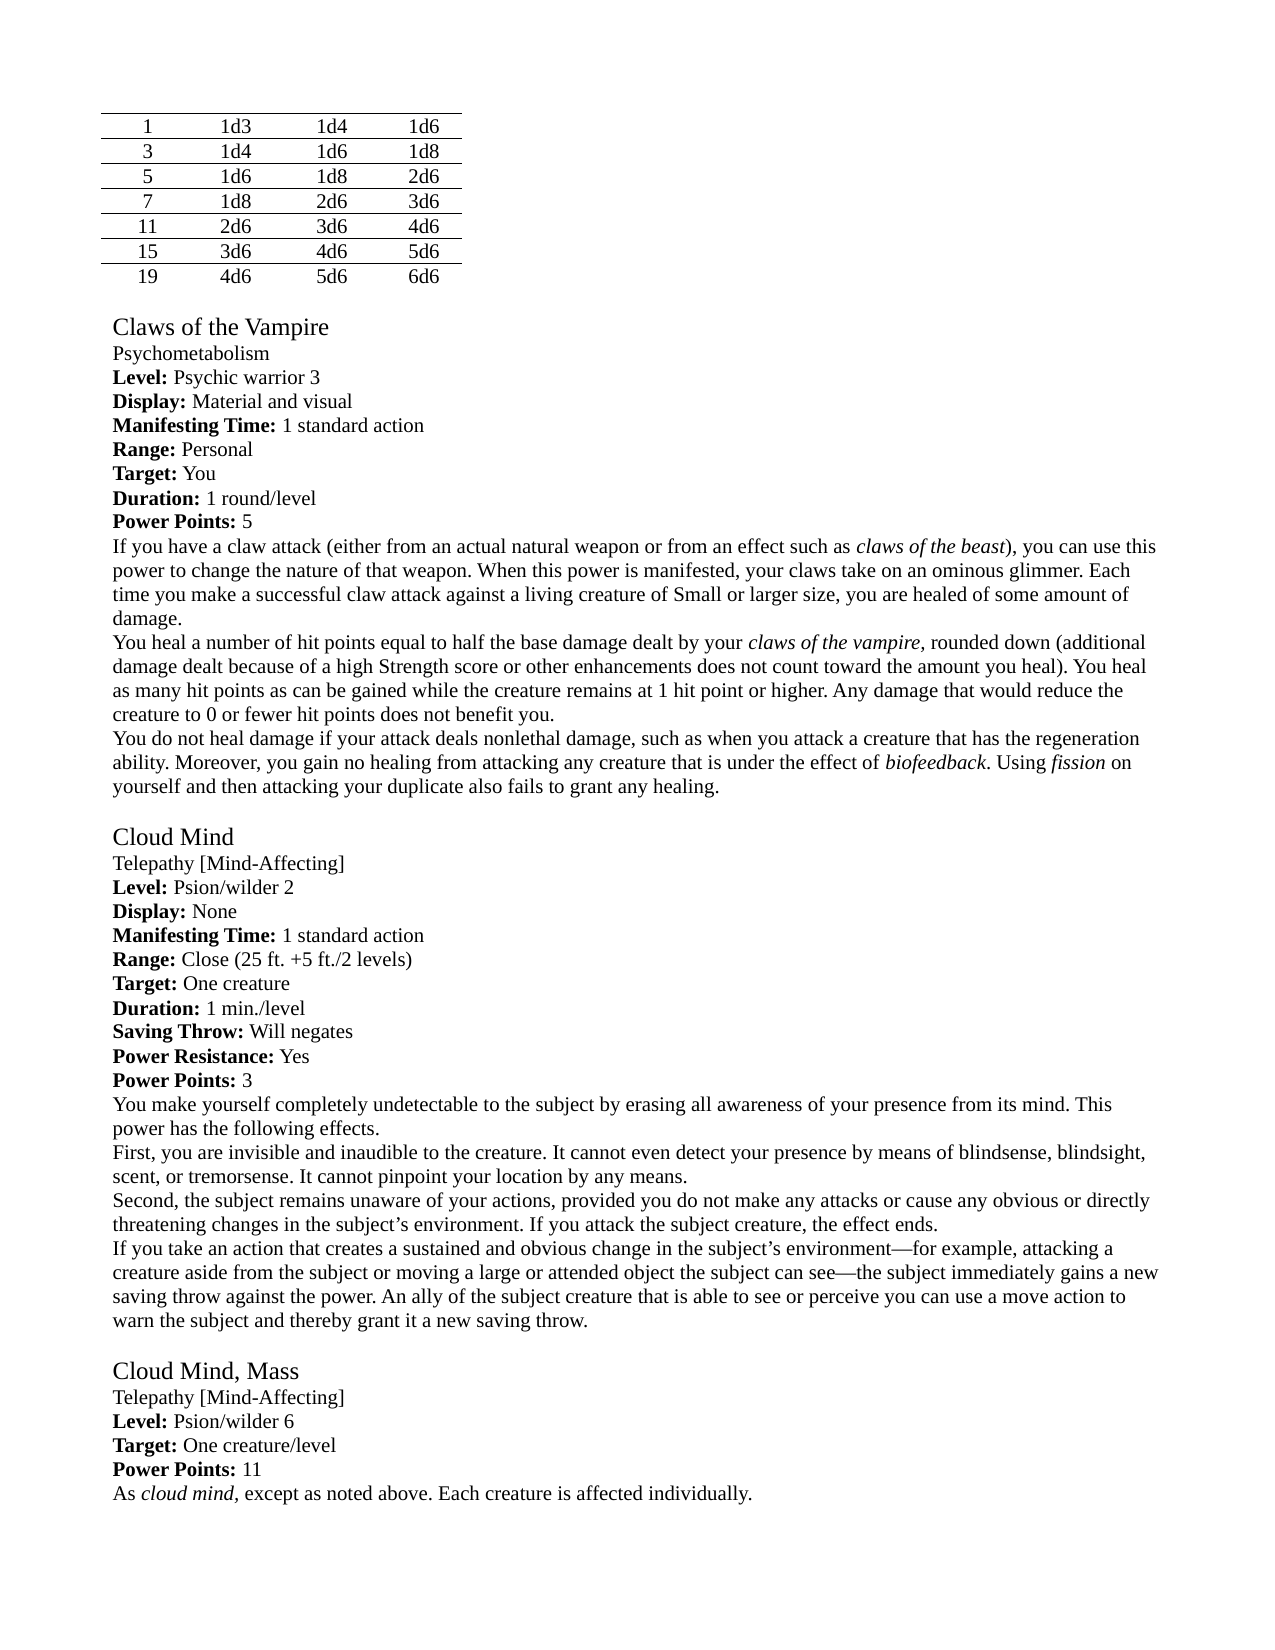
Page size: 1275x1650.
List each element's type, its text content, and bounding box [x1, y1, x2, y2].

table_cell 1d6 [278, 139, 386, 163]
table_cell 2d6 [386, 164, 462, 188]
table_cell 3d6 [278, 214, 386, 238]
table_cell 5d6 [386, 239, 462, 263]
table_cell 1d3 [194, 114, 277, 138]
text You heal a number of hit points equal to half the base damage dealt by your claws of the vampire, rounded down (additional damage dealt because of a high Strength score or other enhancements does not count toward the amount you heal). You heal as many hit points as can be gained while the creature remains at 1 hit point or higher. Any damage that would reduce the creature to 0 or fewer hit points does not benefit you. [112, 630, 1162, 726]
text Manifesting Time: 1 standard action [112, 923, 1162, 947]
table_cell 1d8 [278, 164, 386, 188]
text You do not heal damage if your attack deals nonlethal damage, such as when you attack a creature that has the regeneration ability. Moreover, you gain no healing from attacking any creature that is under the effect of biofeedback. Using fission on yourself and then attacking your duplicate also fails to grant any healing. [112, 726, 1162, 798]
text Power Points: 11 [112, 1457, 1162, 1481]
table_cell 3d6 [194, 239, 277, 263]
text Second, the subject remains unaware of your actions, provided you do not make any attacks or cause any obvious or directly threatening changes in the subject’s environment. If you attack the subject creature, the effect ends. [112, 1188, 1162, 1236]
table_cell 15 [101, 239, 194, 263]
subtitle Claws of the Vampire [112, 312, 1162, 341]
text Power Points: 3 [112, 1068, 1162, 1092]
text Telepathy [Mind-Affecting] [112, 851, 1162, 875]
text Power Resistance: Yes [112, 1043, 1162, 1068]
text Telepathy [Mind-Affecting] [112, 1385, 1162, 1409]
table_cell 4d6 [194, 264, 277, 288]
text Duration: 1 min./level [112, 995, 1162, 1019]
text If you have a claw attack (either from an actual natural weapon or from an effect such as claws of the beast), you can use this power to change the nature of that weapon. When this power is manifested, your claws take on an ominous glimmer. Each time you make a successful claw attack against a living creature of Small or larger size, you are healed of some amount of damage. [112, 533, 1162, 630]
text Level: Psychic warrior 3 [112, 365, 1162, 389]
table_cell 6d6 [386, 264, 462, 288]
table_cell 4d6 [278, 239, 386, 263]
text Duration: 1 round/level [112, 485, 1162, 509]
text As cloud mind, except as noted above. Each creature is affected individually. [112, 1481, 1162, 1505]
text Target: One creature [112, 971, 1162, 995]
text Power Points: 5 [112, 509, 1162, 533]
table_cell 5d6 [278, 264, 386, 288]
table_cell 1d4 [194, 139, 277, 163]
table_cell 3 [101, 139, 194, 163]
text Manifesting Time: 1 standard action [112, 413, 1162, 437]
table_cell 7 [101, 189, 194, 213]
text If you take an action that creates a sustained and obvious change in the subject’s environment—for example, attacking a creature aside from the subject or moving a large or attended object the subject can see—the subject immediately gains a new saving throw against the power. An ally of the subject creature that is able to see or perceive you can use a move action to warn the subject and thereby grant it a new saving throw. [112, 1236, 1162, 1332]
table_cell 4d6 [386, 214, 462, 238]
table_cell 1d8 [386, 139, 462, 163]
text Level: Psion/wilder 6 [112, 1409, 1162, 1433]
text Range: Personal [112, 437, 1162, 461]
table_cell 3d6 [386, 189, 462, 213]
table_cell 1d6 [386, 114, 462, 138]
table_cell 5 [101, 164, 194, 188]
text Level: Psion/wilder 2 [112, 875, 1162, 899]
text Target: One creature/level [112, 1433, 1162, 1457]
text Saving Throw: Will negates [112, 1019, 1162, 1043]
table_cell 1d8 [194, 189, 277, 213]
subtitle Cloud Mind [112, 822, 1162, 851]
table_cell 2d6 [278, 189, 386, 213]
table_cell 1 [101, 114, 194, 138]
table_cell 19 [101, 264, 194, 288]
text Range: Close (25 ft. +5 ft./2 levels) [112, 947, 1162, 971]
text You make yourself completely undetectable to the subject by erasing all awareness of your presence from its mind. This power has the following effects. [112, 1092, 1162, 1140]
text First, you are invisible and inaudible to the creature. It cannot even detect your presence by means of blindsense, blindsight, scent, or tremorsense. It cannot pinpoint your location by any means. [112, 1140, 1162, 1188]
subtitle Cloud Mind, Mass [112, 1356, 1162, 1385]
text Psychometabolism [112, 341, 1162, 365]
table_cell 11 [101, 214, 194, 238]
table_cell 1d6 [194, 164, 277, 188]
text Display: None [112, 899, 1162, 923]
table_cell 1d4 [278, 114, 386, 138]
text Display: Material and visual [112, 389, 1162, 413]
text Target: You [112, 461, 1162, 485]
table_cell 2d6 [194, 214, 277, 238]
